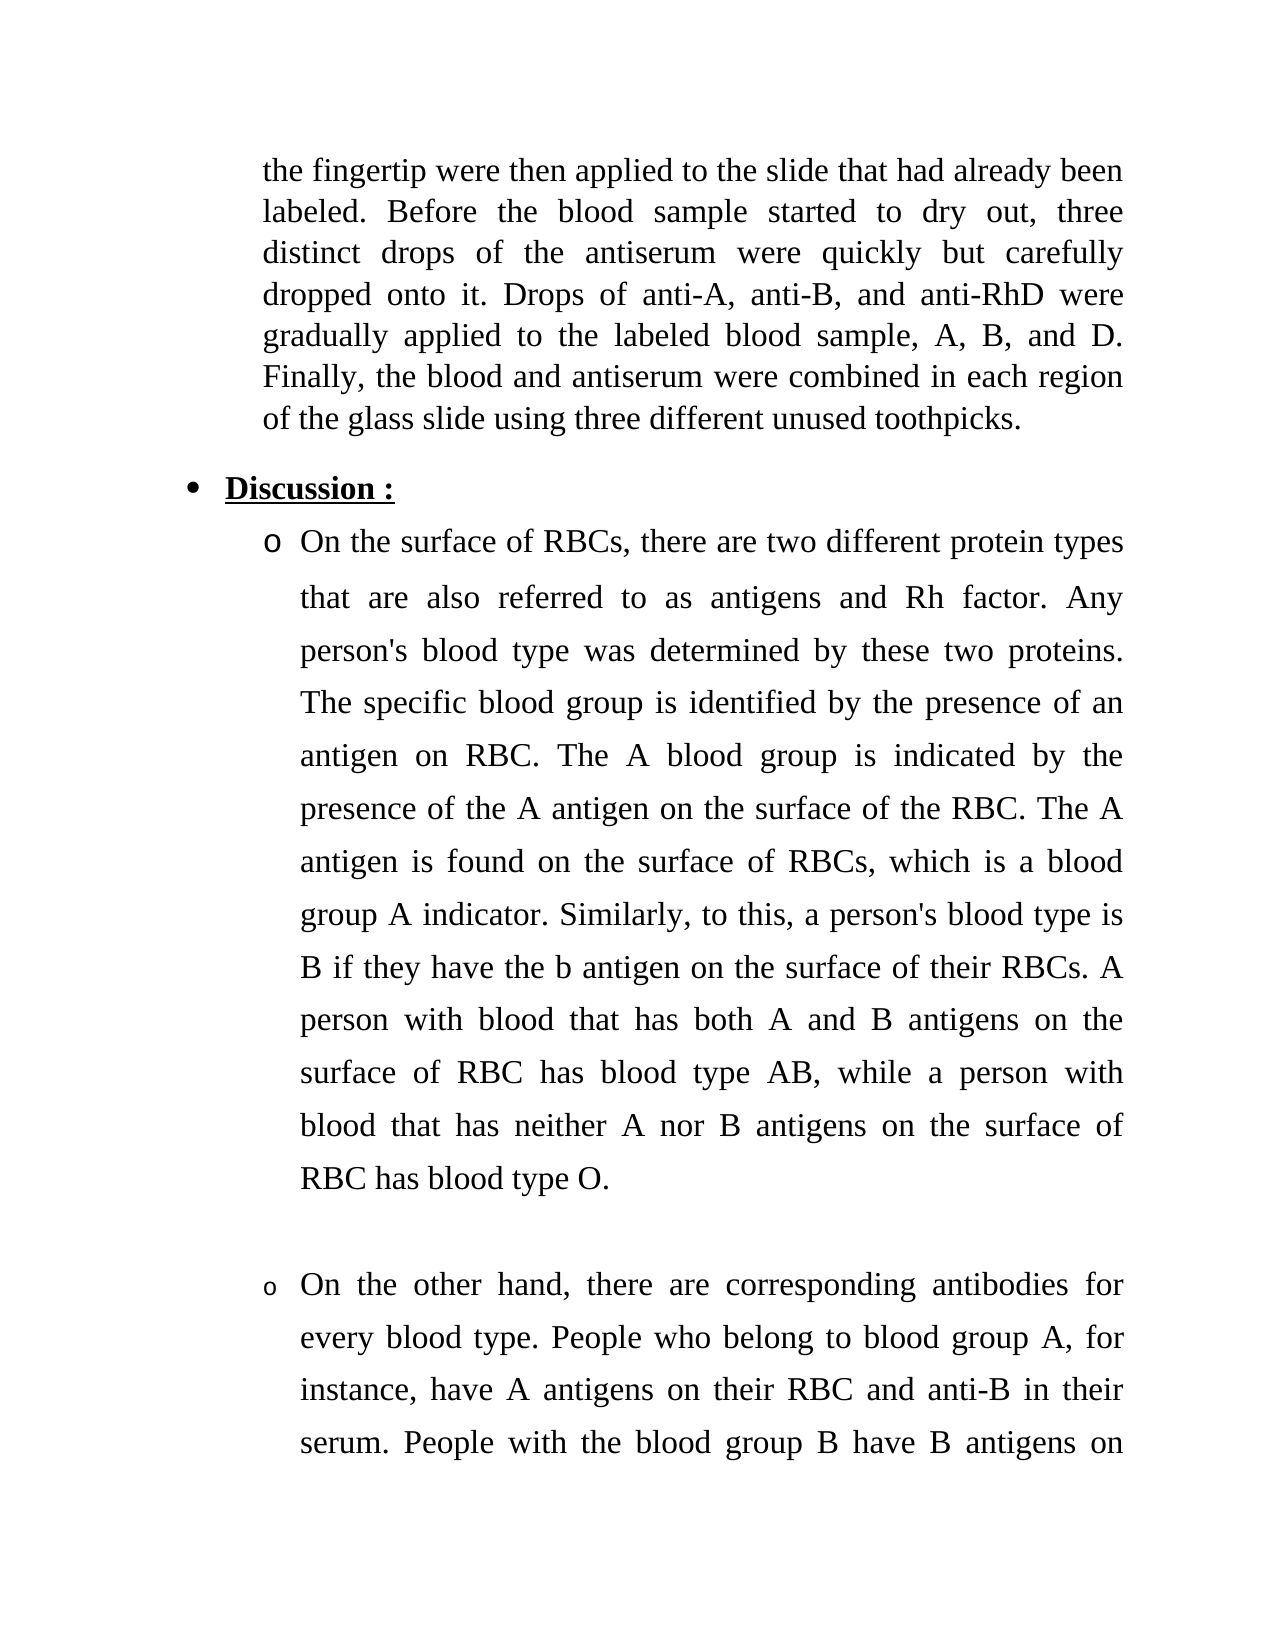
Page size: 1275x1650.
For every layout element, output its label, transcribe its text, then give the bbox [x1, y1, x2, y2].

list On the surface of RBCs, there are two different protein types that are also referred to as antigens and Rh factor. Any person's blood type was determined by these two proteins. The specific blood group is identified by the presence of an antigen on RBC. The A blood group is indicated by the presence of the A antigen on the surface of the RBC. The A antigen is found on the surface of RBCs, which is a blood group A indicator. Similarly, to this, a person's blood type is B if they have the b antigen on the surface of their RBCs. A person with blood that has both A and B antigens on the surface of RBC has blood type AB, while a person with blood that has neither A nor B antigens on the surface of RBC has blood type O. [262, 521, 1125, 1196]
list Discussion : [187, 469, 1125, 507]
list the fingertip were then applied to the slide that had already been labeled. Before the blood sample started to dry out, three distinct drops of the antiserum were quickly but carefully dropped onto it. Drops of anti-A, anti-B, and anti-RhD were gradually applied to the labeled blood sample, A, B, and D. Finally, the blood and antiserum were combined in each region of the glass slide using three different unused toothpicks. [225, 150, 1125, 436]
list On the other hand, there are corresponding antibodies for every blood type. People who belong to blood group A, for instance, have A antigens on their RBC and anti-B in their serum. People with the blood group B have B antigens on [262, 1264, 1125, 1461]
